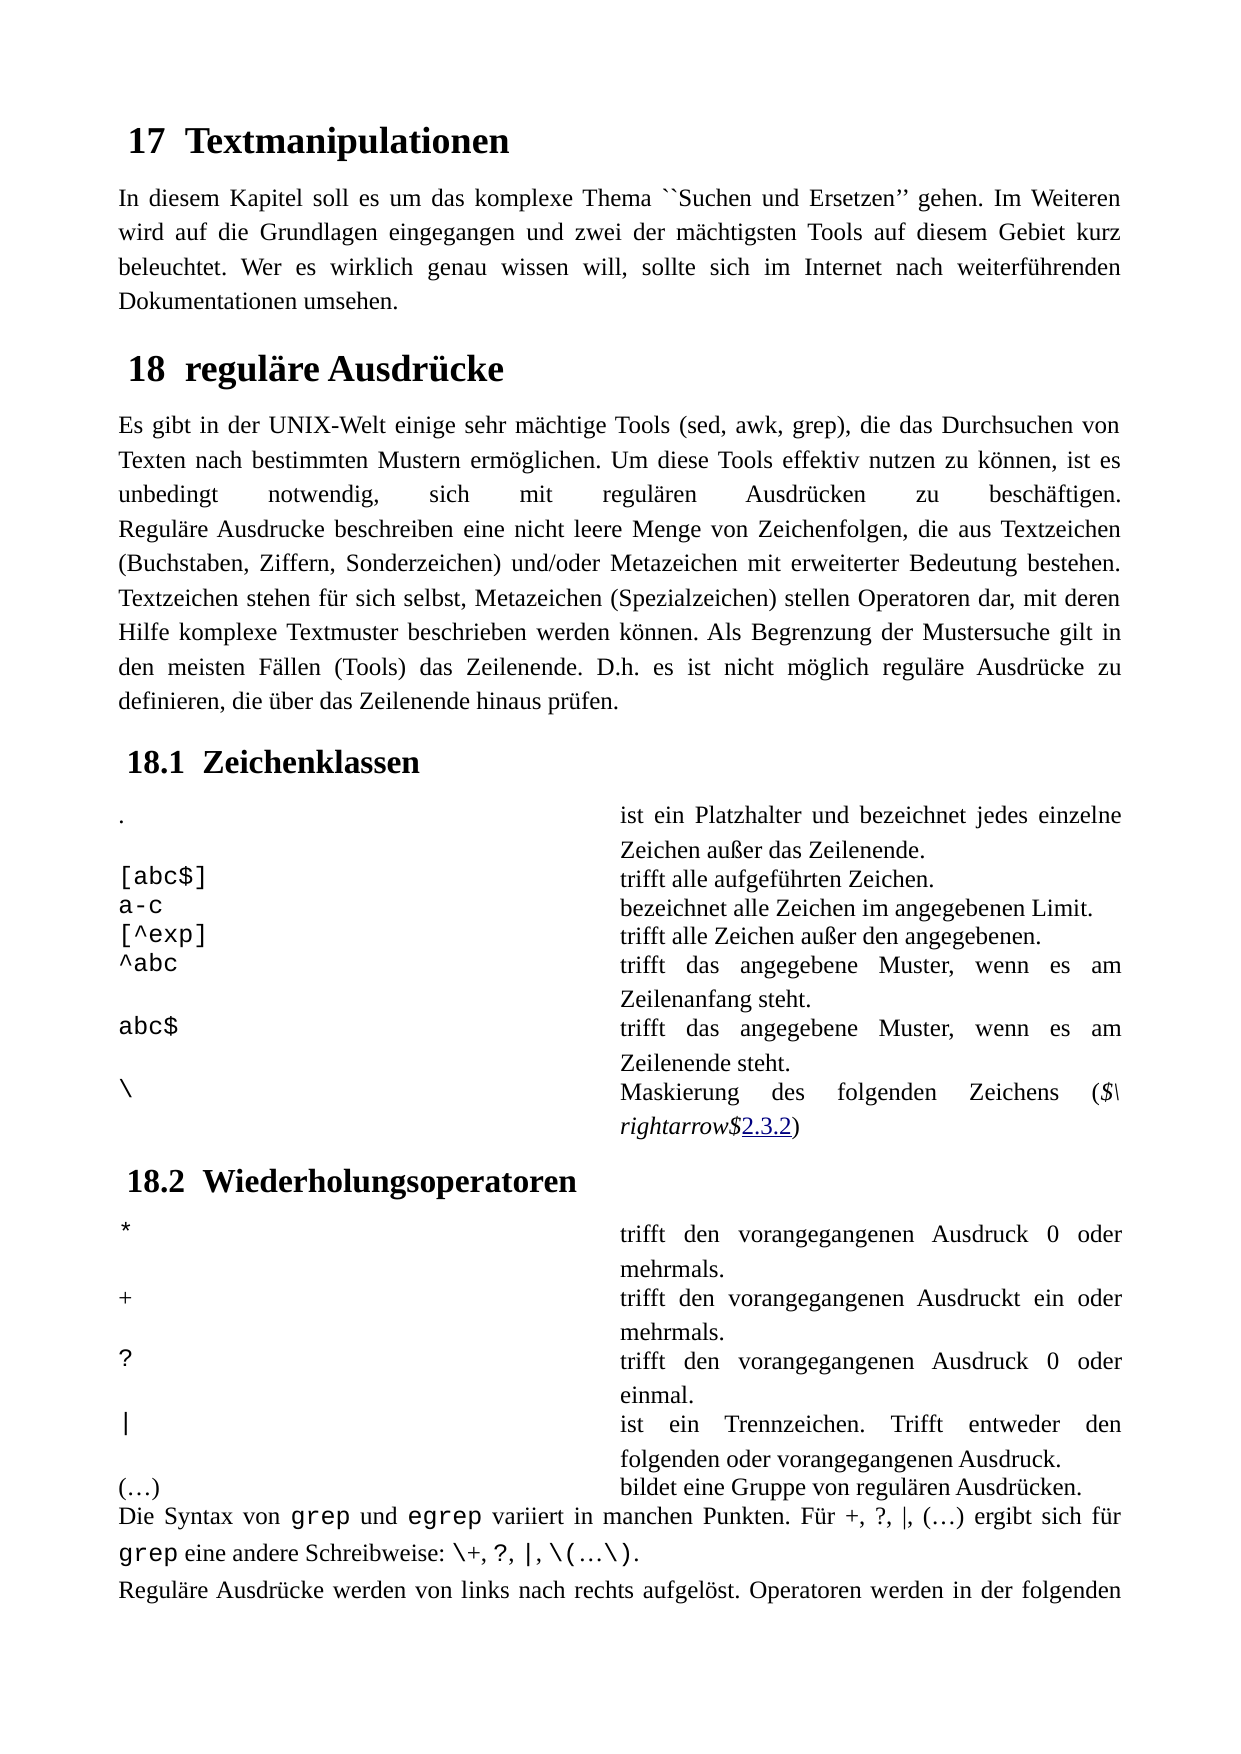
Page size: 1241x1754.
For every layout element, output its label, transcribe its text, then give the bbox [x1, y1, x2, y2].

table_cell ist ein Trennzeichen. Trifft entweder den folgenden oder vorangegangenen Ausdruck. [620, 1409, 1122, 1472]
subtitle reguläre Ausdrücke [118, 346, 1122, 389]
text Es gibt in der UNIX-Welt einige sehr mächtige Tools (sed, awk, grep), die das Durchsuchen von Texten nach bestimmten Mustern ermöglichen. Um diese Tools effektiv nutzen zu können, ist es unbedingt notwendig, sich mit regulären Ausdrücken zu beschäftigen. Reguläre Ausdrucke beschreiben eine nicht leere Menge von Zeichenfolgen, die aus Textzeichen (Buchstaben, Ziffern, Sonderzeichen) und/oder Metazeichen mit erweiterter Bedeutung bestehen. Textzeichen stehen für sich selbst, Metazeichen (Spezialzeichen) stellen Operatoren dar, mit deren Hilfe komplexe Textmuster beschrieben werden können. Als Begrenzung der Mustersuche gilt in den meisten Fällen (Tools) das Zeilenende. D.h. es ist nicht möglich reguläre Ausdrücke zu definieren, die über das Zeilenende hinaus prüfen. [118, 411, 1122, 715]
table_cell abc$ [118, 1013, 620, 1077]
table_cell trifft das angegebene Muster, wenn es am Zeilenende steht. [620, 1013, 1122, 1077]
table_cell | [118, 1409, 620, 1472]
subtitle Textmanipulationen [118, 118, 1122, 162]
table_cell Maskierung des folgenden Zeichens ($\rightarrow$2.3.2) [620, 1077, 1122, 1140]
table_cell bezeichnet alle Zeichen im angegebenen Limit. [620, 893, 1122, 921]
text Die Syntax von grep und egrep variiert in manchen Punkten. Für +, ?, |, (…) ergibt sich für grep eine andere Schreibweise: \+, ?, |, \(…\). [118, 1501, 1122, 1568]
table_cell trifft alle Zeichen außer den angegebenen. [620, 921, 1122, 950]
table_cell (…) [118, 1473, 620, 1501]
table_cell trifft den vorangegangenen Ausdruckt ein oder mehrmals. [620, 1283, 1122, 1346]
table_header * [118, 1220, 620, 1283]
table_header trifft den vorangegangenen Ausdruck 0 oder mehrmals. [620, 1220, 1122, 1283]
table_cell trifft alle aufgeführten Zeichen. [620, 864, 1122, 893]
table_cell trifft das angegebene Muster, wenn es am Zeilenanfang steht. [620, 950, 1122, 1013]
table_header . [118, 801, 620, 864]
subtitle Zeichenklassen [118, 742, 1122, 780]
table_cell [^exp] [118, 921, 620, 950]
table_cell ? [118, 1346, 620, 1409]
text In diesem Kapitel soll es um das komplexe Thema ``Suchen und Ersetzen’’ gehen. Im Weiteren wird auf die Grundlagen eingegangen und zwei der mächtigsten Tools auf diesem Gebiet kurz beleuchtet. Wer es wirklich genau wissen will, sollte sich im Internet nach weiterführenden Dokumentationen umsehen. [118, 183, 1122, 315]
table_cell \ [118, 1077, 620, 1140]
table_header ist ein Platzhalter und bezeichnet jedes einzelne Zeichen außer das Zeilenende. [620, 801, 1122, 864]
table_cell trifft den vorangegangenen Ausdruck 0 oder einmal. [620, 1346, 1122, 1409]
table_cell a-c [118, 893, 620, 921]
table_cell ^abc [118, 950, 620, 1013]
table_cell bildet eine Gruppe von regulären Ausdrücken. [620, 1473, 1122, 1501]
subtitle Wiederholungsoperatoren [118, 1161, 1122, 1199]
text Reguläre Ausdrücke werden von links nach rechts aufgelöst. Operatoren werden in der folgenden [118, 1575, 1122, 1603]
table_cell + [118, 1283, 620, 1346]
table_cell [abc$] [118, 864, 620, 893]
